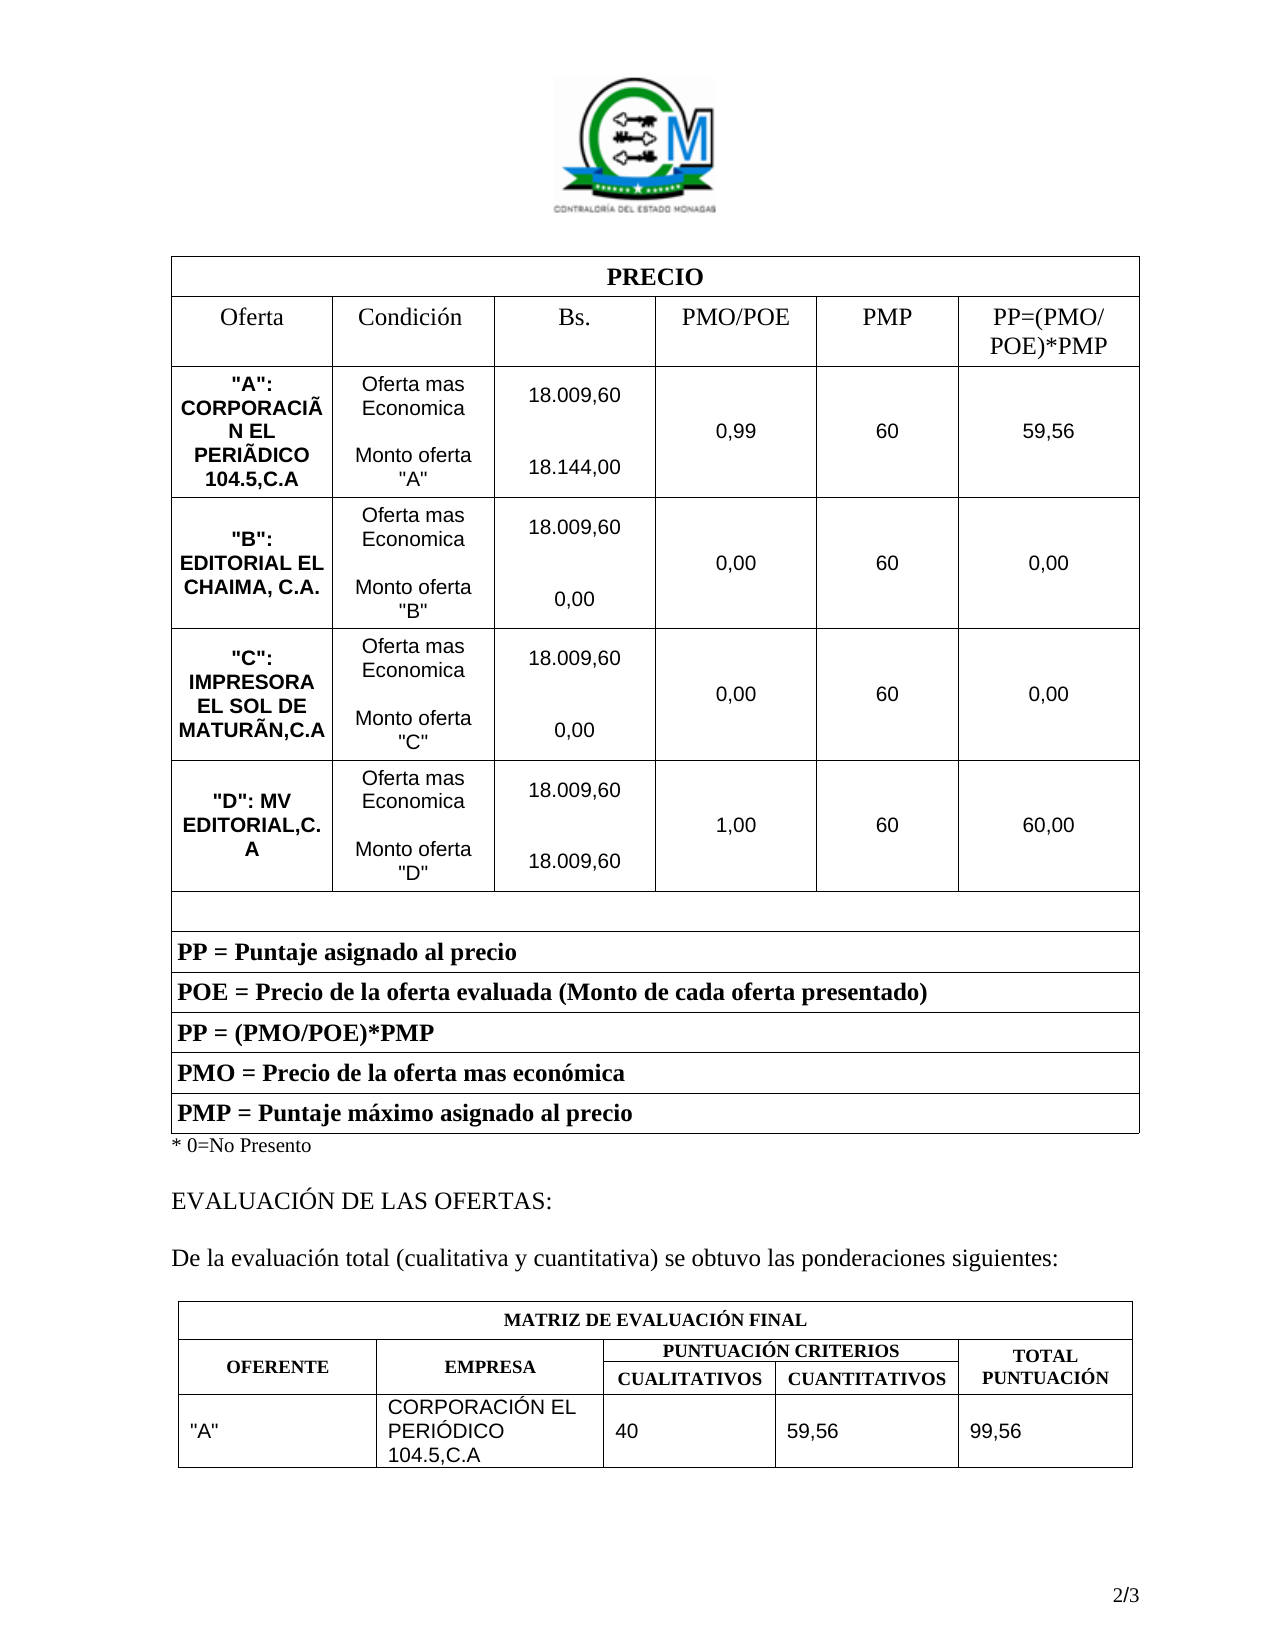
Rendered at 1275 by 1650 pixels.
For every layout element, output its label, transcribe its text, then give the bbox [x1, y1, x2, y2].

table_cell CORPORACIÓN EL PERIÓDICO 104.5,C.A [377, 1395, 603, 1467]
table_cell PMP [817, 297, 958, 366]
table_cell 59,56 [776, 1395, 958, 1467]
table_cell Oferta mas Economica Monto oferta "C" [333, 629, 494, 759]
table_header MATRIZ DE EVALUACIÓN FINAL [179, 1302, 1132, 1339]
table_cell Oferta mas Economica Monto oferta "A" [333, 367, 494, 497]
table_cell 60 [817, 761, 958, 891]
table_cell 60,00 [959, 761, 1139, 891]
table_cell "B": EDITORIAL EL CHAIMA, C.A. [172, 498, 332, 628]
picture [551, 75, 719, 216]
table_cell PMP = Puntaje máximo asignado al precio [172, 1094, 1139, 1133]
text EVALUACIÓN DE LAS OFERTAS: [171, 1186, 1139, 1214]
table_cell 0,00 [959, 629, 1139, 759]
table_cell "D": MV EDITORIAL,C.A [172, 761, 332, 891]
table_cell 0,00 [656, 498, 816, 628]
table_cell "C": IMPRESORA EL SOL DE MATURÃN,C.A [172, 629, 332, 759]
table_cell PP = Puntaje asignado al precio [172, 932, 1139, 972]
table_cell OFERENTE [179, 1340, 376, 1394]
table_cell 18.009,60 0,00 [495, 629, 655, 759]
table_cell Oferta mas Economica Monto oferta "B" [333, 498, 494, 628]
table_cell 1,00 [656, 761, 816, 891]
table_cell 59,56 [959, 367, 1139, 497]
table_cell Bs. [495, 297, 655, 366]
table_cell Oferta mas Economica Monto oferta "D" [333, 761, 494, 891]
table_cell CUANTITATIVOS [776, 1362, 958, 1394]
table_cell POE = Precio de la oferta evaluada (Monto de cada oferta presentado) [172, 973, 1139, 1012]
table_cell PMO/POE [656, 297, 816, 366]
table_cell 0,99 [656, 367, 816, 497]
table_cell Oferta [172, 297, 332, 366]
table_cell 0,00 [656, 629, 816, 759]
text De la evaluación total (cualitativa y cuantitativa) se obtuvo las ponderaciones siguientes: [171, 1243, 1139, 1272]
table_cell CUALITATIVOS [604, 1362, 775, 1394]
table_cell PP=(PMO/POE)*PMP [959, 297, 1139, 366]
text * 0=No Presento [171, 1134, 1139, 1157]
table_cell PMO = Precio de la oferta mas económica [172, 1053, 1139, 1092]
table_cell 99,56 [959, 1395, 1132, 1467]
table_cell EMPRESA [377, 1340, 603, 1394]
table_header PRECIO [172, 257, 1139, 296]
table_cell 0,00 [959, 498, 1139, 628]
table_cell 60 [817, 498, 958, 628]
table_cell 40 [604, 1395, 775, 1467]
table_cell 60 [817, 629, 958, 759]
table_cell "A" [179, 1395, 376, 1467]
table_cell [172, 892, 1139, 931]
table_cell 18.009,60 18.144,00 [495, 367, 655, 497]
table_cell "A": CORPORACIÃN EL PERIÃDICO 104.5,C.A [172, 367, 332, 497]
table_cell TOTAL PUNTUACIÓN [959, 1340, 1132, 1394]
table_cell PUNTUACIÓN CRITERIOS [604, 1340, 958, 1361]
table_cell 60 [817, 367, 958, 497]
table_cell 18.009,60 0,00 [495, 498, 655, 628]
table_cell 18.009,60 18.009,60 [495, 761, 655, 891]
table_cell Condición [333, 297, 494, 366]
table_cell PP = (PMO/POE)*PMP [172, 1013, 1139, 1052]
